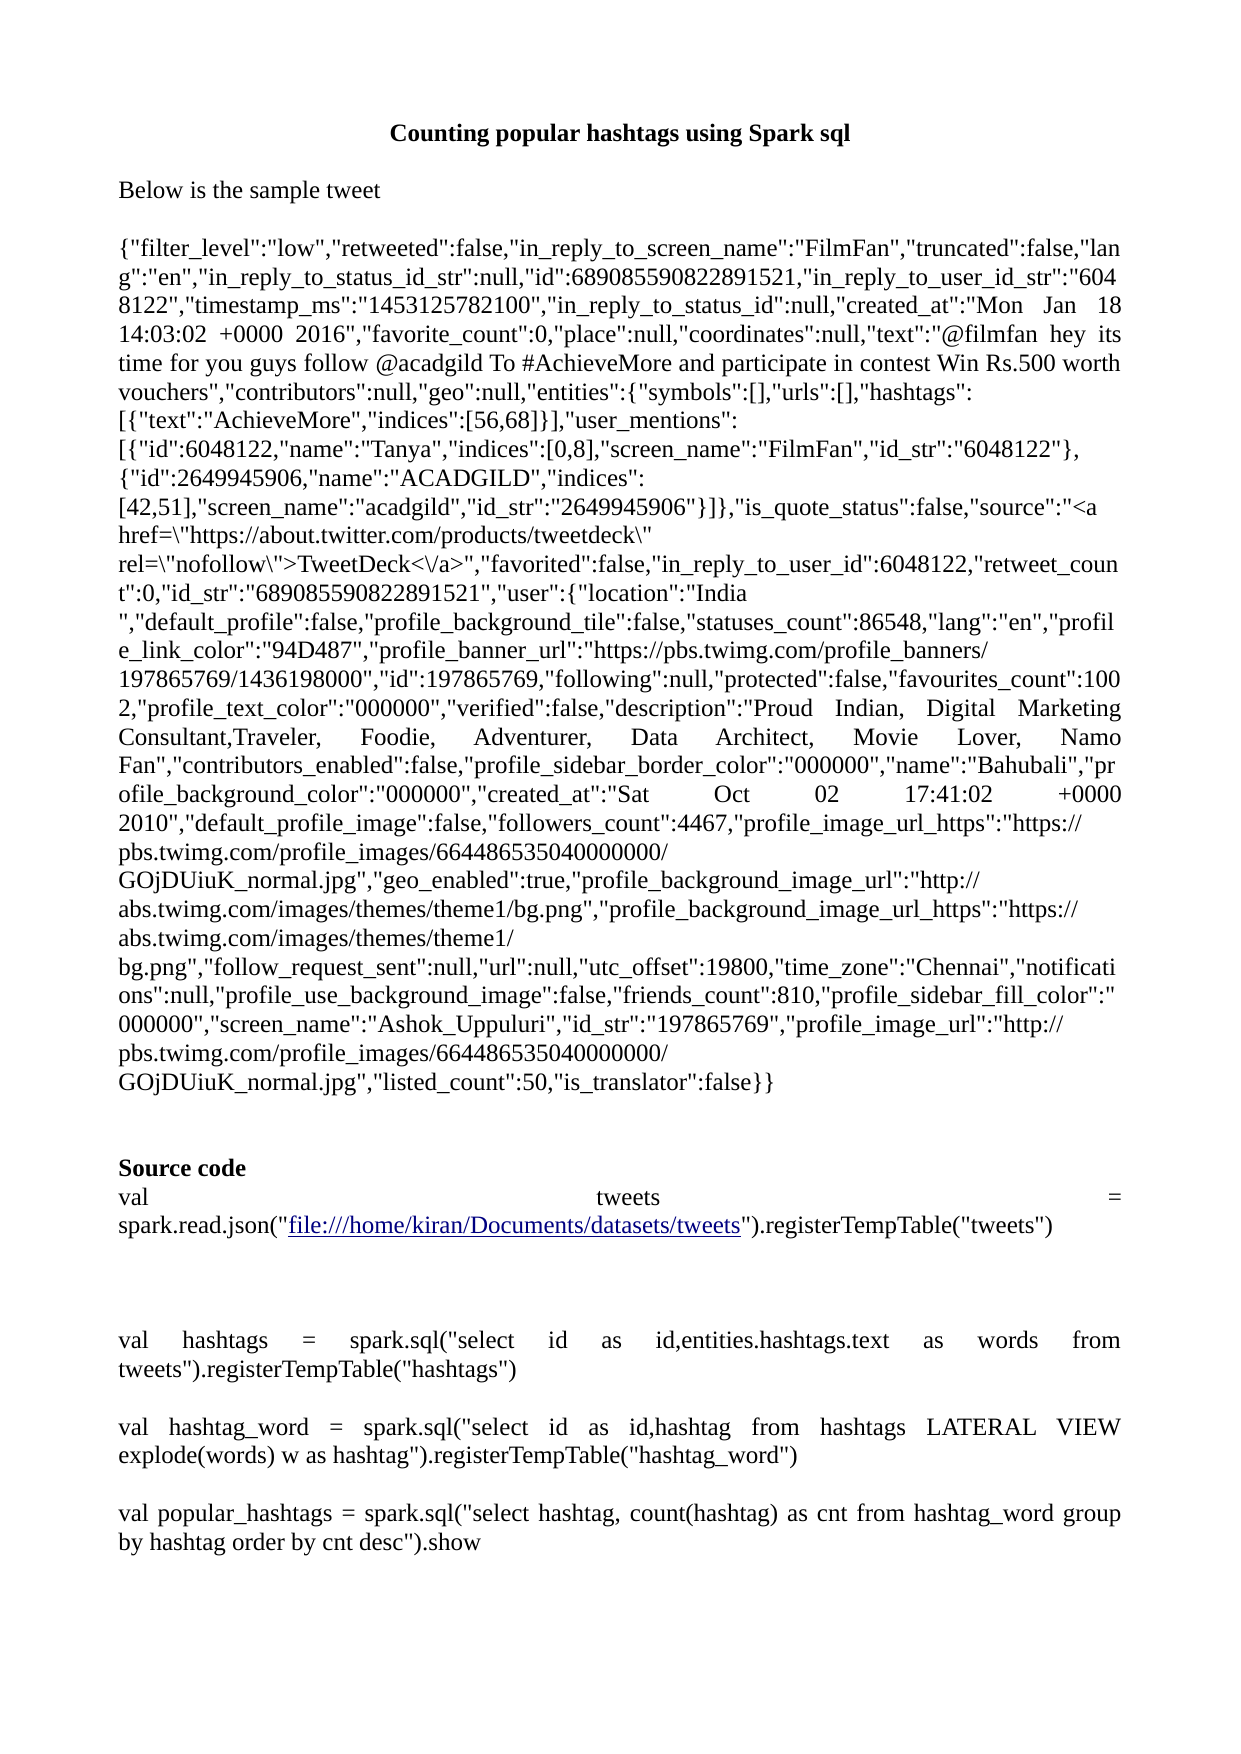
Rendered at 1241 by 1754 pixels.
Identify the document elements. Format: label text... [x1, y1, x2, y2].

text Source code [118, 1153, 1122, 1182]
text Below is the sample tweet [118, 176, 1122, 204]
text val popular_hashtags = spark.sql("select hashtag, count(hashtag) as cnt from hashtag_word group by hashtag order by cnt desc").show [118, 1498, 1122, 1556]
text val tweets = spark.read.json("file:///home/kiran/Documents/datasets/tweets").registerTempTable("tweets") [118, 1182, 1122, 1239]
text Counting popular hashtags using Spark sql [118, 118, 1122, 147]
text val hashtags = spark.sql("select id as id,entities.hashtags.text as words from tweets").registerTempTable("hashtags") [118, 1326, 1122, 1383]
text val hashtag_word = spark.sql("select id as id,hashtag from hashtags LATERAL VIEW explode(words) w as hashtag").registerTempTable("hashtag_word") [118, 1412, 1122, 1469]
text {"filter_level":"low","retweeted":false,"in_reply_to_screen_name":"FilmFan","truncated":false,"lang":"en","in_reply_to_status_id_str":null,"id":689085590822891521,"in_reply_to_user_id_str":"6048122","timestamp_ms":"1453125782100","in_reply_to_status_id":null,"created_at":"Mon Jan 18 14:03:02 +0000 2016","favorite_count":0,"place":null,"coordinates":null,"text":"@filmfan hey its time for you guys follow @acadgild To #AchieveMore and participate in contest Win Rs.500 worth vouchers","contributors":null,"geo":null,"entities":{"symbols":[],"urls":[],"hashtags":[{"text":"AchieveMore","indices":[56,68]}],"user_mentions":[{"id":6048122,"name":"Tanya","indices":[0,8],"screen_name":"FilmFan","id_str":"6048122"},{"id":2649945906,"name":"ACADGILD","indices":[42,51],"screen_name":"acadgild","id_str":"2649945906"}]},"is_quote_status":false,"source":"<a href=\"https://about.twitter.com/products/tweetdeck\" rel=\"nofollow\">TweetDeck<\/a>","favorited":false,"in_reply_to_user_id":6048122,"retweet_count":0,"id_str":"689085590822891521","user":{"location":"India ","default_profile":false,"profile_background_tile":false,"statuses_count":86548,"lang":"en","profile_link_color":"94D487","profile_banner_url":"https://pbs.twimg.com/profile_banners/197865769/1436198000","id":197865769,"following":null,"protected":false,"favourites_count":1002,"profile_text_color":"000000","verified":false,"description":"Proud Indian, Digital Marketing Consultant,Traveler, Foodie, Adventurer, Data Architect, Movie Lover, Namo Fan","contributors_enabled":false,"profile_sidebar_border_color":"000000","name":"Bahubali","profile_background_color":"000000","created_at":"Sat Oct 02 17:41:02 +0000 2010","default_profile_image":false,"followers_count":4467,"profile_image_url_https":"https://pbs.twimg.com/profile_images/664486535040000000/GOjDUiuK_normal.jpg","geo_enabled":true,"profile_background_image_url":"http://abs.twimg.com/images/themes/theme1/bg.png","profile_background_image_url_https":"https://abs.twimg.com/images/themes/theme1/bg.png","follow_request_sent":null,"url":null,"utc_offset":19800,"time_zone":"Chennai","notifications":null,"profile_use_background_image":false,"friends_count":810,"profile_sidebar_fill_color":"000000","screen_name":"Ashok_Uppuluri","id_str":"197865769","profile_image_url":"http://pbs.twimg.com/profile_images/664486535040000000/GOjDUiuK_normal.jpg","listed_count":50,"is_translator":false}} [118, 233, 1122, 1096]
